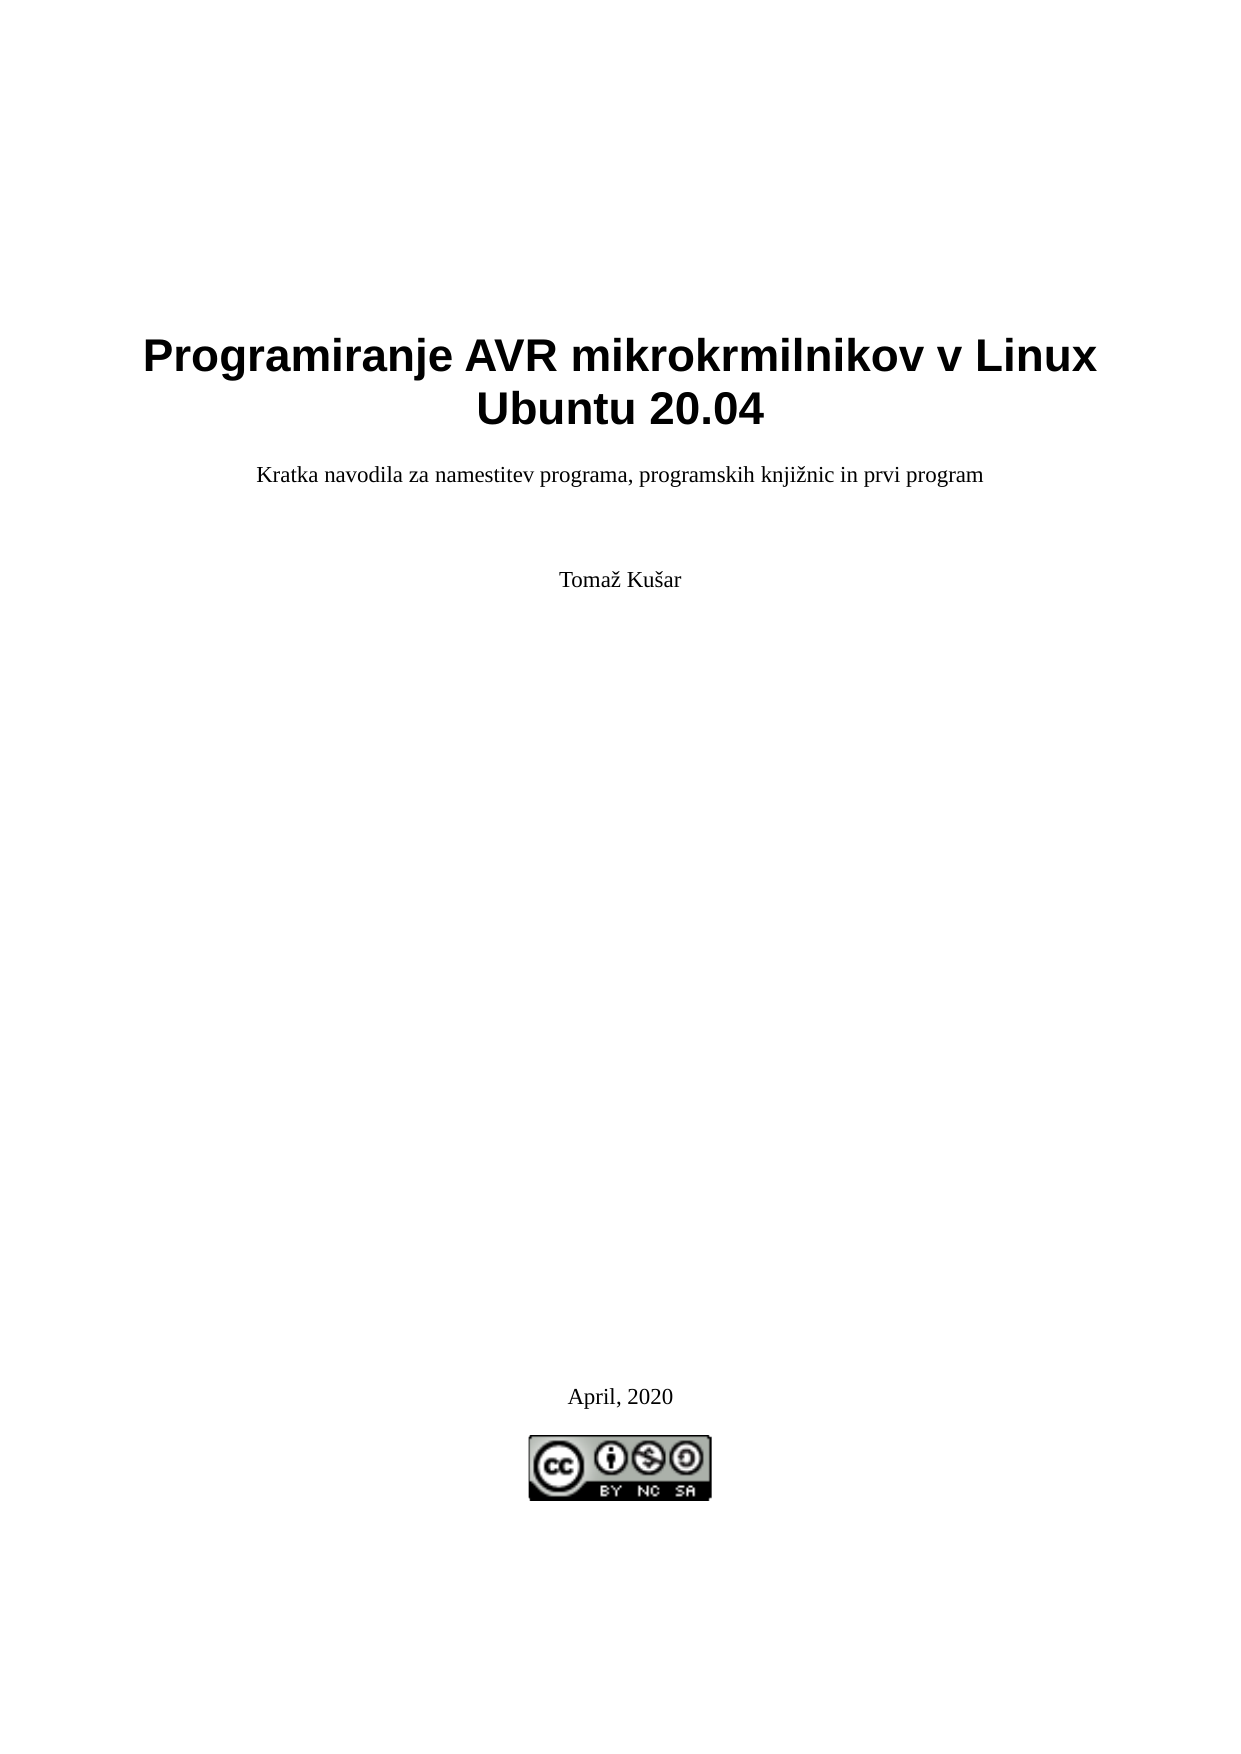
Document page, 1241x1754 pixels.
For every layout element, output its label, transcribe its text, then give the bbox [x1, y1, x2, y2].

text April, 2020 [118, 1383, 1122, 1409]
text Tomaž Kušar [118, 566, 1122, 592]
text Kratka navodila za namestitev programa, programskih knjižnic in prvi program [118, 461, 1122, 487]
text Ubuntu 20.04 [118, 382, 1122, 434]
text Programiranje AVR mikrokrmilnikov v Linux [118, 329, 1122, 382]
picture [528, 1435, 712, 1501]
